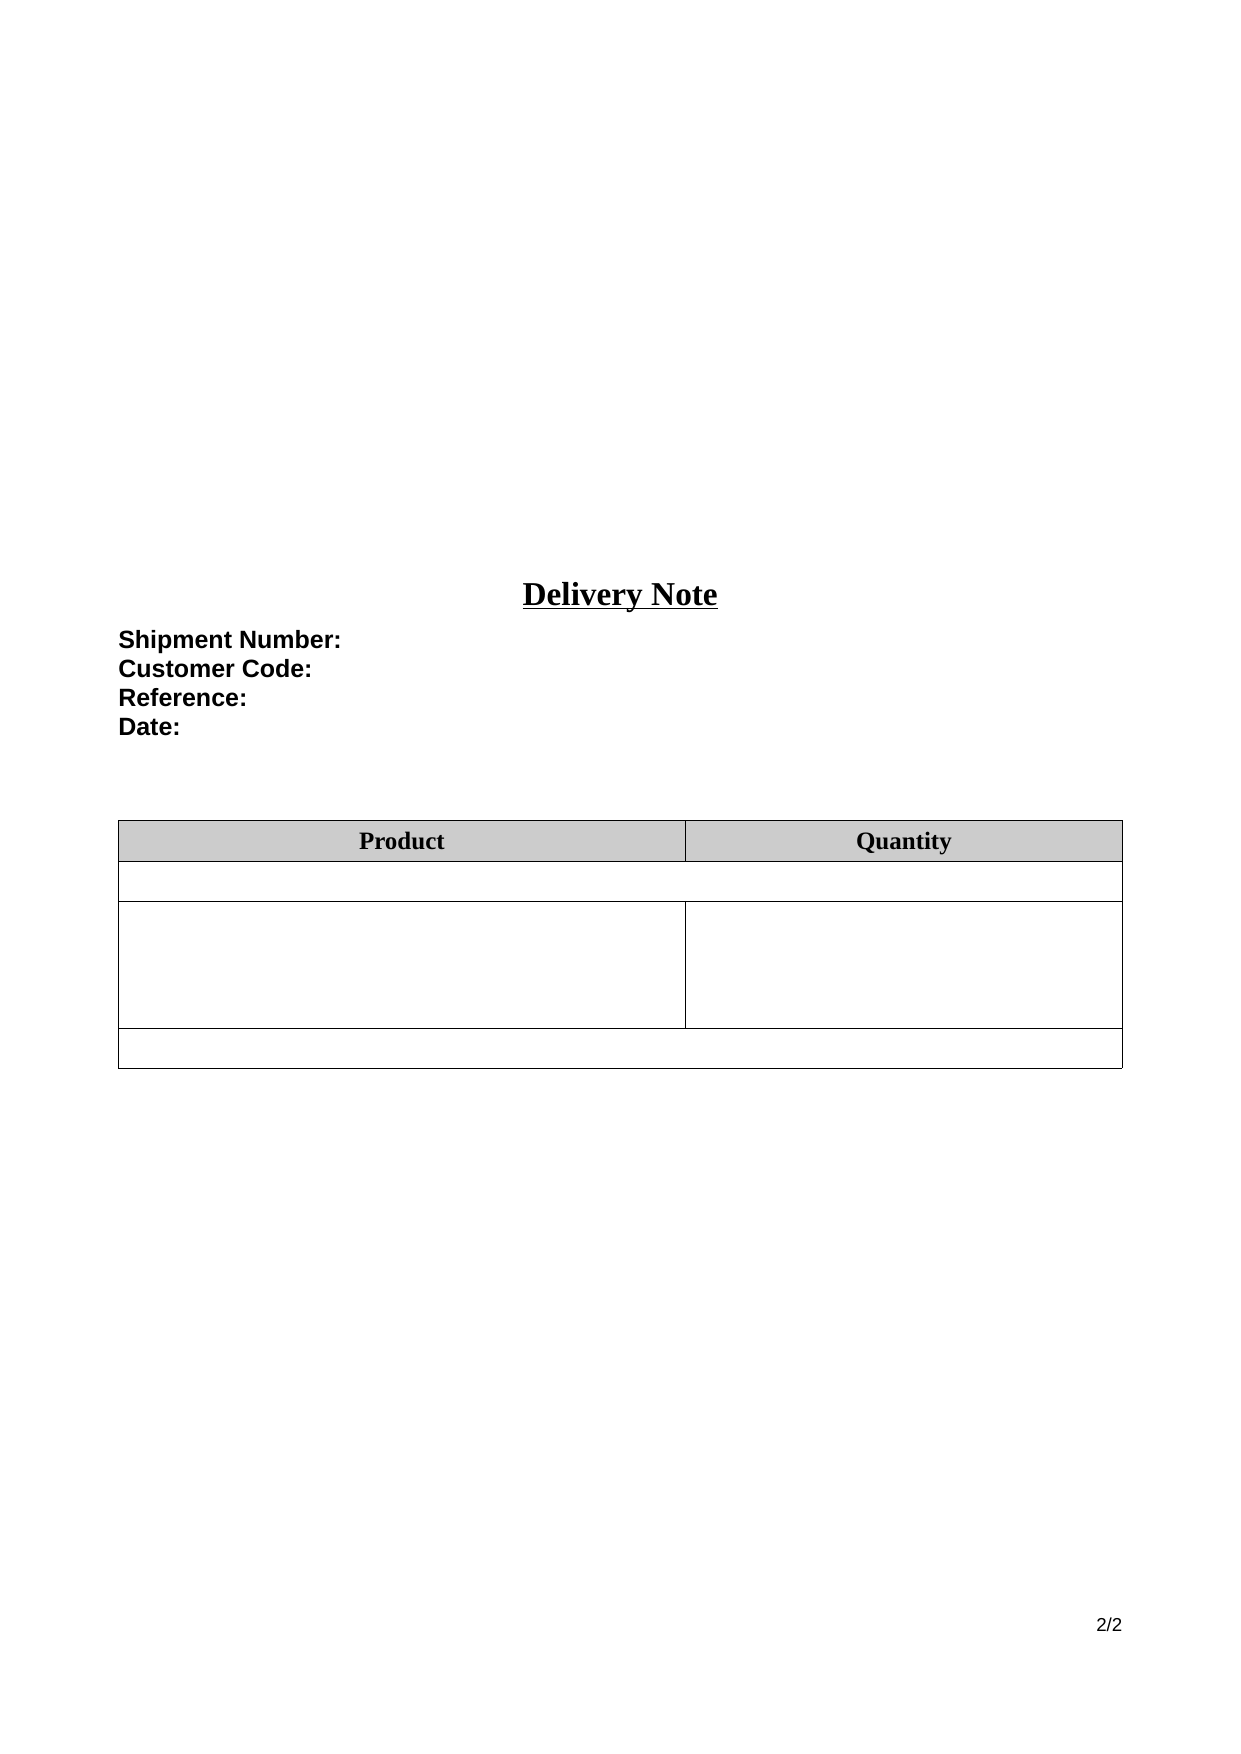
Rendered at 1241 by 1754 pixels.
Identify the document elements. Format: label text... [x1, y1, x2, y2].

table_cell <formatLang(move.quantity, packing.delivery_address.party.lang, digits=move.unit_digits)> <move.uom.symbol> [686, 902, 1122, 1027]
table_header Product [119, 821, 685, 861]
table_cell </for> [119, 1029, 1122, 1068]
table_header Quantity [686, 821, 1122, 861]
text </for> [118, 1069, 1122, 1097]
table_cell <product_name(move.product.id, packing.delivery_address.party.lang and packing.delivery_address.party.lang.code or 'en_US')> [119, 902, 685, 1027]
text <for each="line in packing.delivery_address.full_address.split('\n')"> [784, 406, 1122, 492]
subtitle Delivery Note [118, 574, 1122, 613]
table_cell <for each="move in packing.outgoing_moves"> [119, 862, 1122, 901]
text <setLang(packing.delivery_address.party.lang and packing.delivery_address.party.lang.code or 'en_US')><packing.setLang(packing.delivery_address.party.lang and packing.delivery_address.party.lang.code or 'en_US')><packing.delivery_address.party.full_name> [784, 118, 1122, 406]
text </for> [784, 521, 1122, 549]
text Shipment Number: <packing.code> Customer Code: <packing.customer.code> Reference: <packing.reference or ''> Date: <formatLang(packing.effective_date and packing.effective_date.strftime("%Y-%m-%d") or datetime.datetime.today().strftime("%Y-%m-%d"), packing.delivery_address.party.lang, date=True)> [118, 625, 1122, 798]
text <line> [784, 492, 1122, 521]
